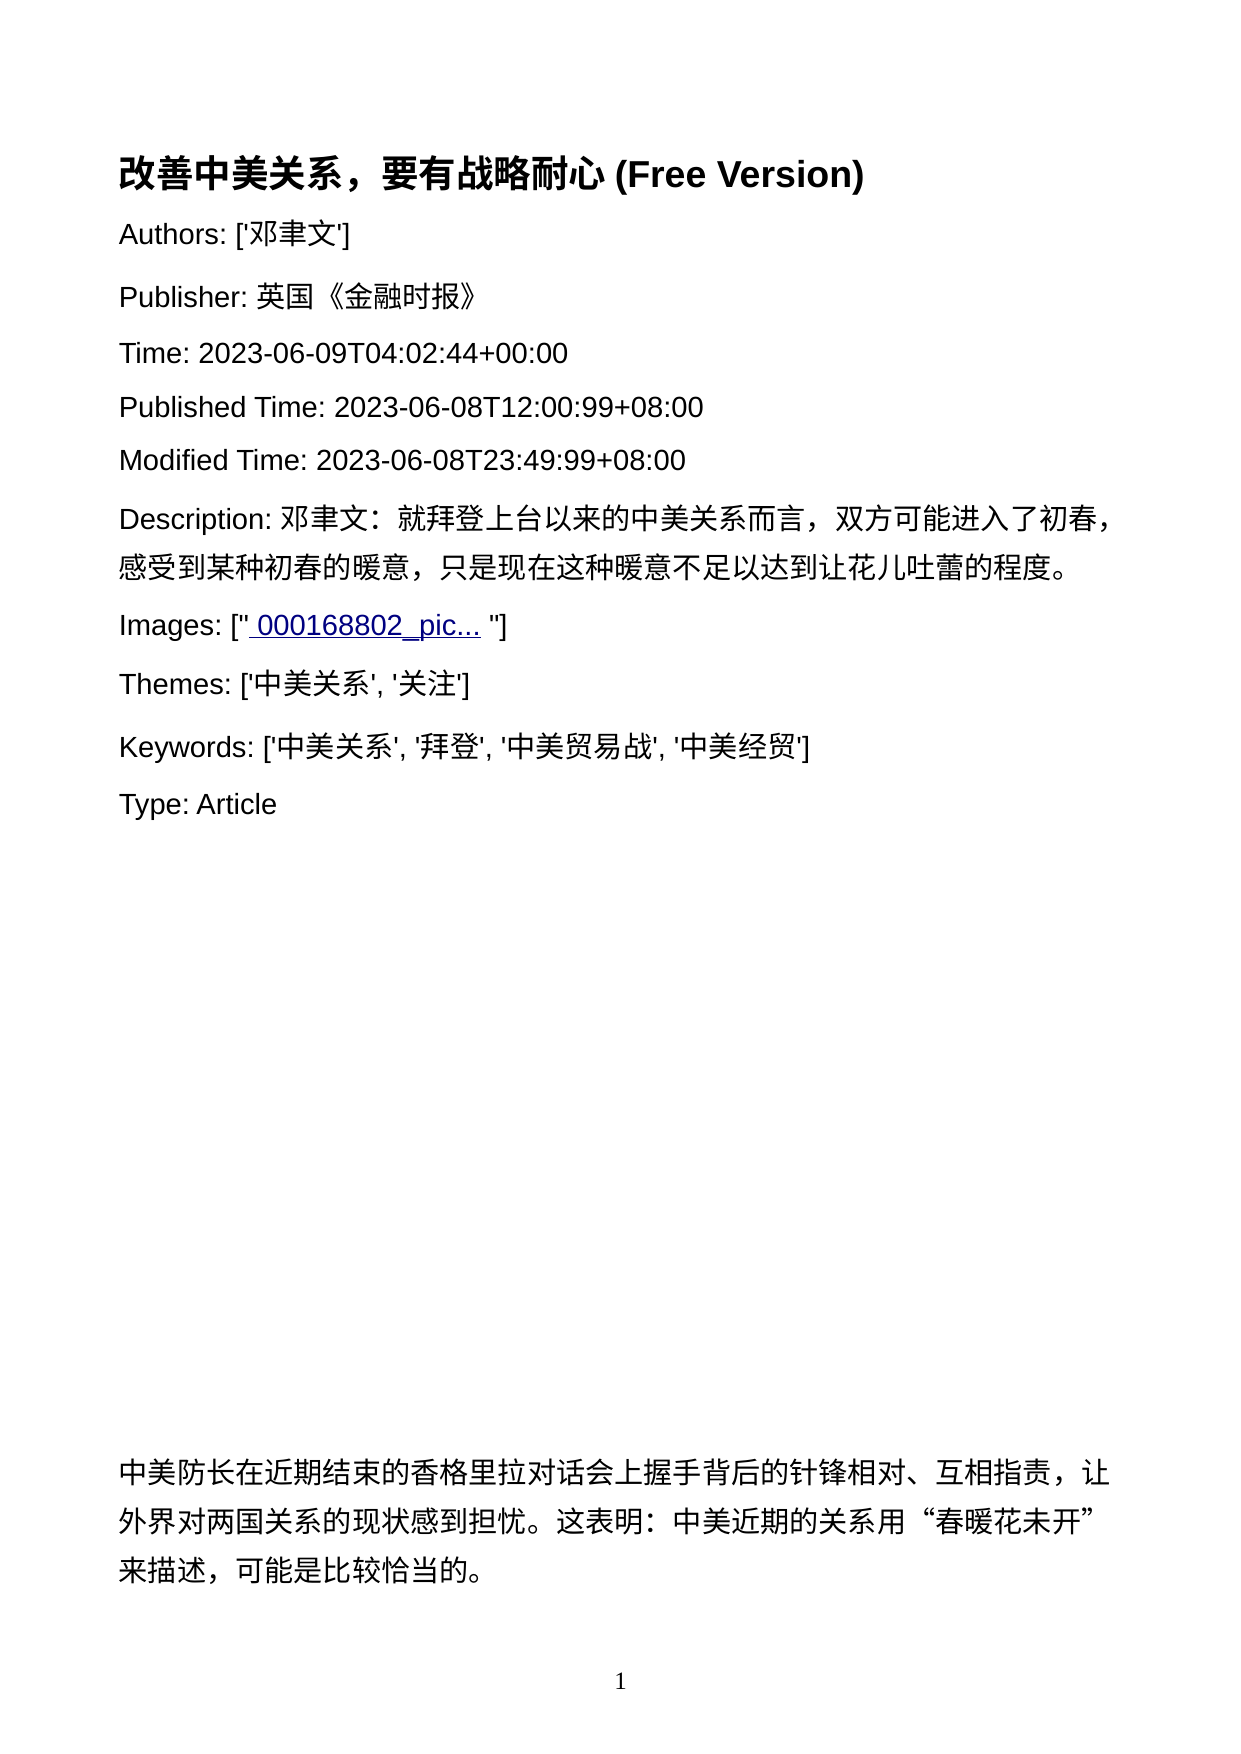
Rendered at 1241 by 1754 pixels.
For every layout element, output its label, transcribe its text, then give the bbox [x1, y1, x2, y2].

text Themes: ['中美关系', '关注'] [118, 661, 1122, 703]
text Images: [" 000168802_pic... "] [118, 608, 1122, 641]
text Description: 邓聿文：就拜登上台以来的中美关系而言，双方可能进入了初春，感受到某种初春的暖意，只是现在这种暖意不足以达到让花儿吐蕾的程度。 [118, 496, 1122, 587]
text Authors: ['邓聿文'] [118, 210, 1122, 253]
text Publisher: 英国《金融时报》 [118, 273, 1122, 316]
text Type: Article [118, 787, 1122, 821]
text Published Time: 2023-06-08T12:00:99+08:00 [118, 390, 1122, 423]
text Modified Time: 2023-06-08T23:49:99+08:00 [118, 443, 1122, 476]
subtitle 改善中美关系，要有战略耐心 (Free Version) [118, 143, 1122, 198]
text Keywords: ['中美关系', '拜登', '中美贸易战', '中美经贸'] [118, 724, 1122, 766]
text 中美防长在近期结束的香格里拉对话会上握手背后的针锋相对、互相指责，让外界对两国关系的现状感到担忧。这表明：中美近期的关系用“春暖花未开”来描述，可能是比较恰当的。 [118, 1450, 1122, 1589]
text Time: 2023-06-09T04:02:44+00:00 [118, 337, 1122, 370]
